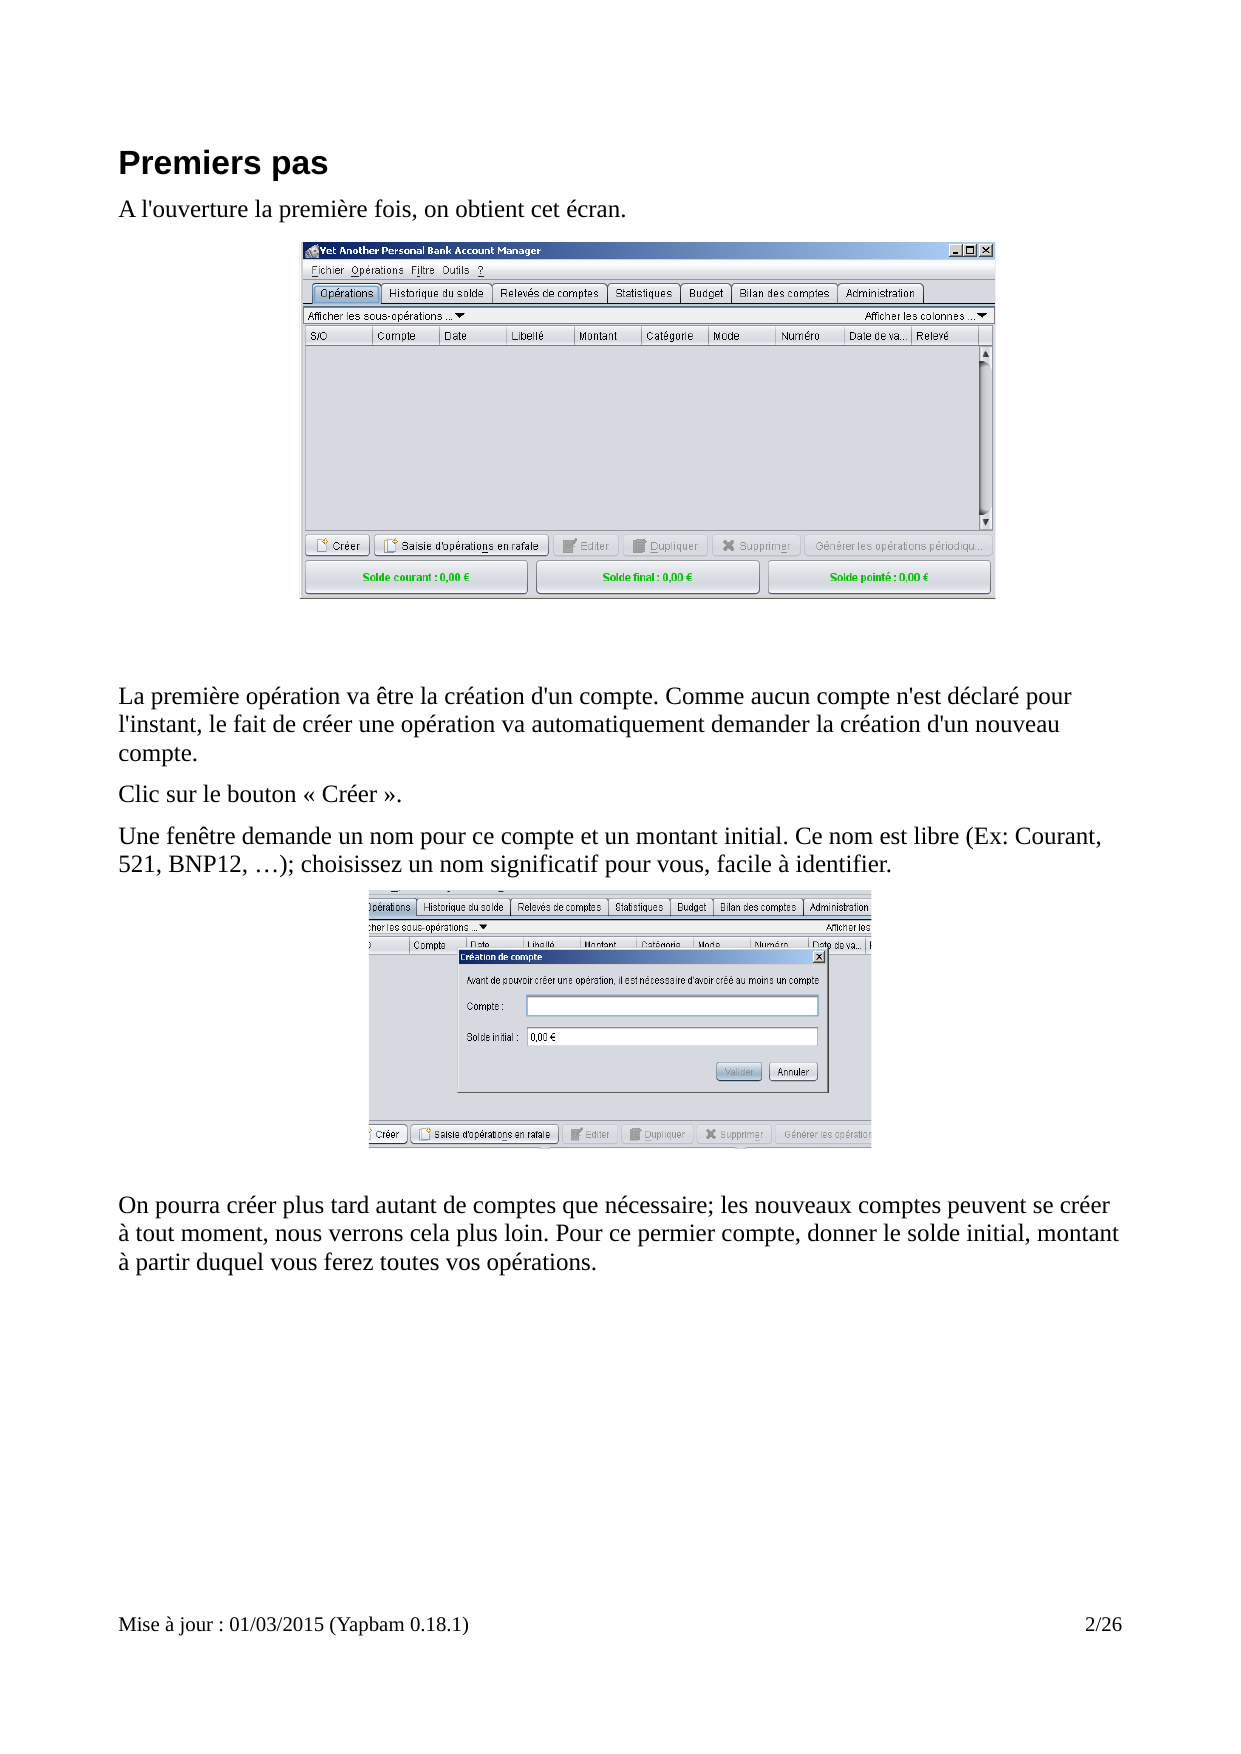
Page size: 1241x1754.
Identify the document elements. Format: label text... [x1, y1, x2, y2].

picture [299, 242, 996, 599]
text On pourra créer plus tard autant de comptes que nécessaire; les nouveaux comptes peuvent se créer à tout moment, nous verrons cela plus loin. Pour ce permier compte, donner le solde initial, montant à partir duquel vous ferez toutes vos opérations. [118, 1190, 1122, 1276]
text A l'ouverture la première fois, on obtient cet écran. [118, 194, 1122, 223]
text Clic sur le bouton « Créer ». [118, 779, 1122, 808]
picture [368, 890, 872, 1149]
text La première opération va être la création d'un compte. Comme aucun compte n'est déclaré pour l'instant, le fait de créer une opération va automatiquement demander la création d'un nouveau compte. [118, 681, 1122, 767]
subtitle Premiers pas [118, 143, 1122, 182]
text Une fenêtre demande un nom pour ce compte et un montant initial. Ce nom est libre (Ex: Courant, 521, BNP12, …); choisissez un nom significatif pour vous, facile à identifier. [118, 821, 1122, 878]
